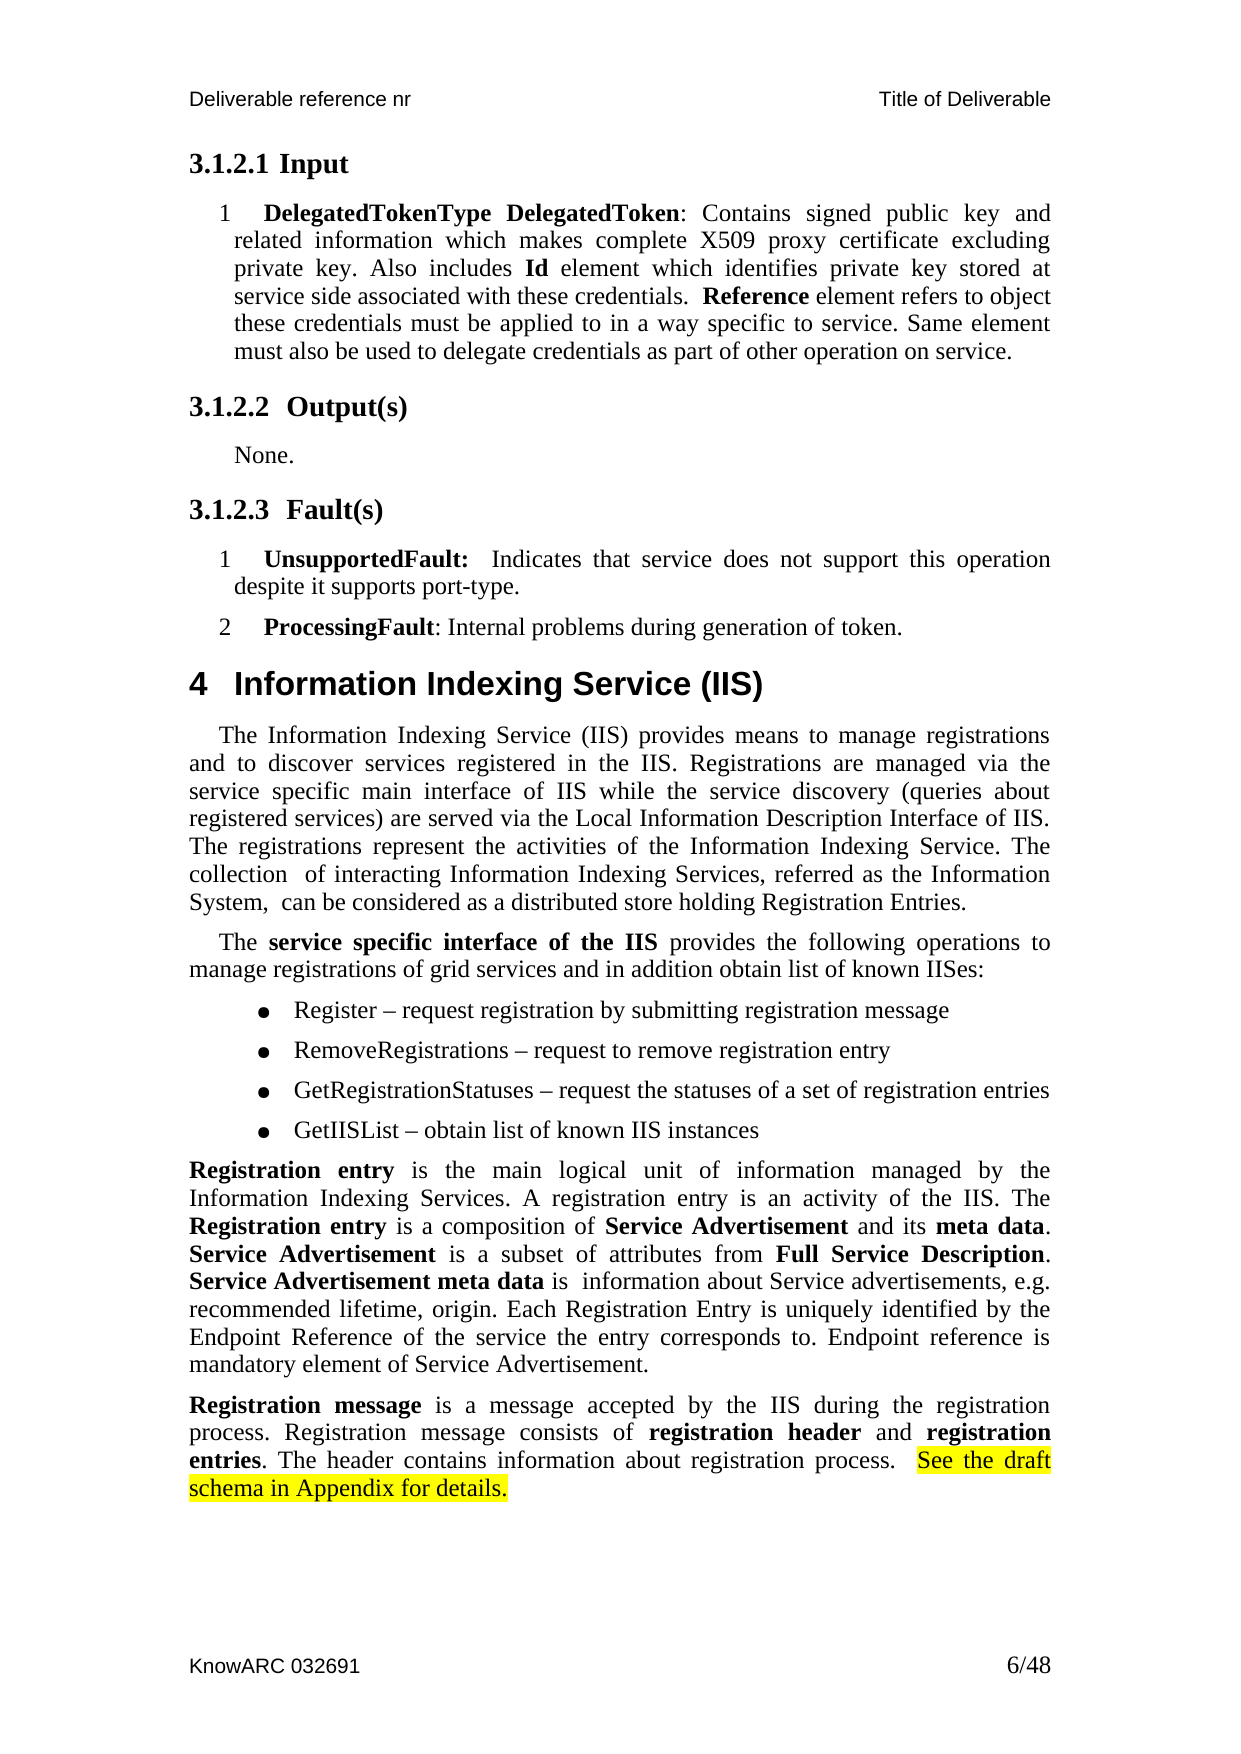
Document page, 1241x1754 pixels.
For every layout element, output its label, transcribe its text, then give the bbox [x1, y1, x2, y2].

text The Information Indexing Service (IIS) provides means to manage registrations and to discover services registered in the IIS. Registrations are managed via the service specific main interface of IIS while the service discovery (queries about registered services) are served via the Local Information Description Interface of IIS. The registrations represent the activities of the Information Indexing Service. The collection of interacting Information Indexing Services, referred as the Information System, can be considered as a distributed store holding Registration Entries. [189, 721, 1051, 915]
text Registration message is a message accepted by the IIS during the registration process. Registration message consists of registration header and registration entries. The header contains information about registration process. See the draft schema in Appendix for details. [189, 1391, 1051, 1502]
list GetIISList – obtain list of known IIS instances [226, 1116, 1051, 1144]
list RemoveRegistrations – request to remove registration entry [226, 1036, 1051, 1064]
list ProcessingFault: Internal problems during generation of token. [189, 613, 1051, 640]
subtitle Information Indexing Service (IIS) [189, 665, 1051, 703]
text The service specific interface of the IIS provides the following operations to manage registrations of grid services and in addition obtain list of known IISes: [189, 928, 1051, 983]
subtitle Fault(s) [189, 494, 1051, 526]
list GetRegistrationStatuses – request the statuses of a set of registration entries [226, 1076, 1051, 1104]
list UnsupportedFault: Indicates that service does not support this operation despite it supports port-type. [189, 545, 1051, 600]
list DelegatedTokenType DelegatedToken: Contains signed public key and related information which makes complete X509 proxy certificate excluding private key. Also includes Id element which identifies private key stored at service side associated with these credentials. Reference element refers to object these credentials must be applied to in a way specific to service. Same element must also be used to delegate credentials as part of other operation on service. [189, 199, 1051, 365]
subtitle Output(s) [189, 390, 1051, 422]
subtitle Input [189, 148, 1051, 180]
text Registration entry is the main logical unit of information managed by the Information Indexing Services. A registration entry is an activity of the IIS. The Registration entry is a composition of Service Advertisement and its meta data. Service Advertisement is a subset of attributes from Full Service Description. Service Advertisement meta data is information about Service advertisements, e.g. recommended lifetime, origin. Each Registration Entry is uniquely identified by the Endpoint Reference of the service the entry corresponds to. Endpoint reference is mandatory element of Service Advertisement. [189, 1157, 1051, 1378]
list Register – request registration by submitting registration message [226, 996, 1051, 1023]
list None. [189, 441, 1051, 469]
